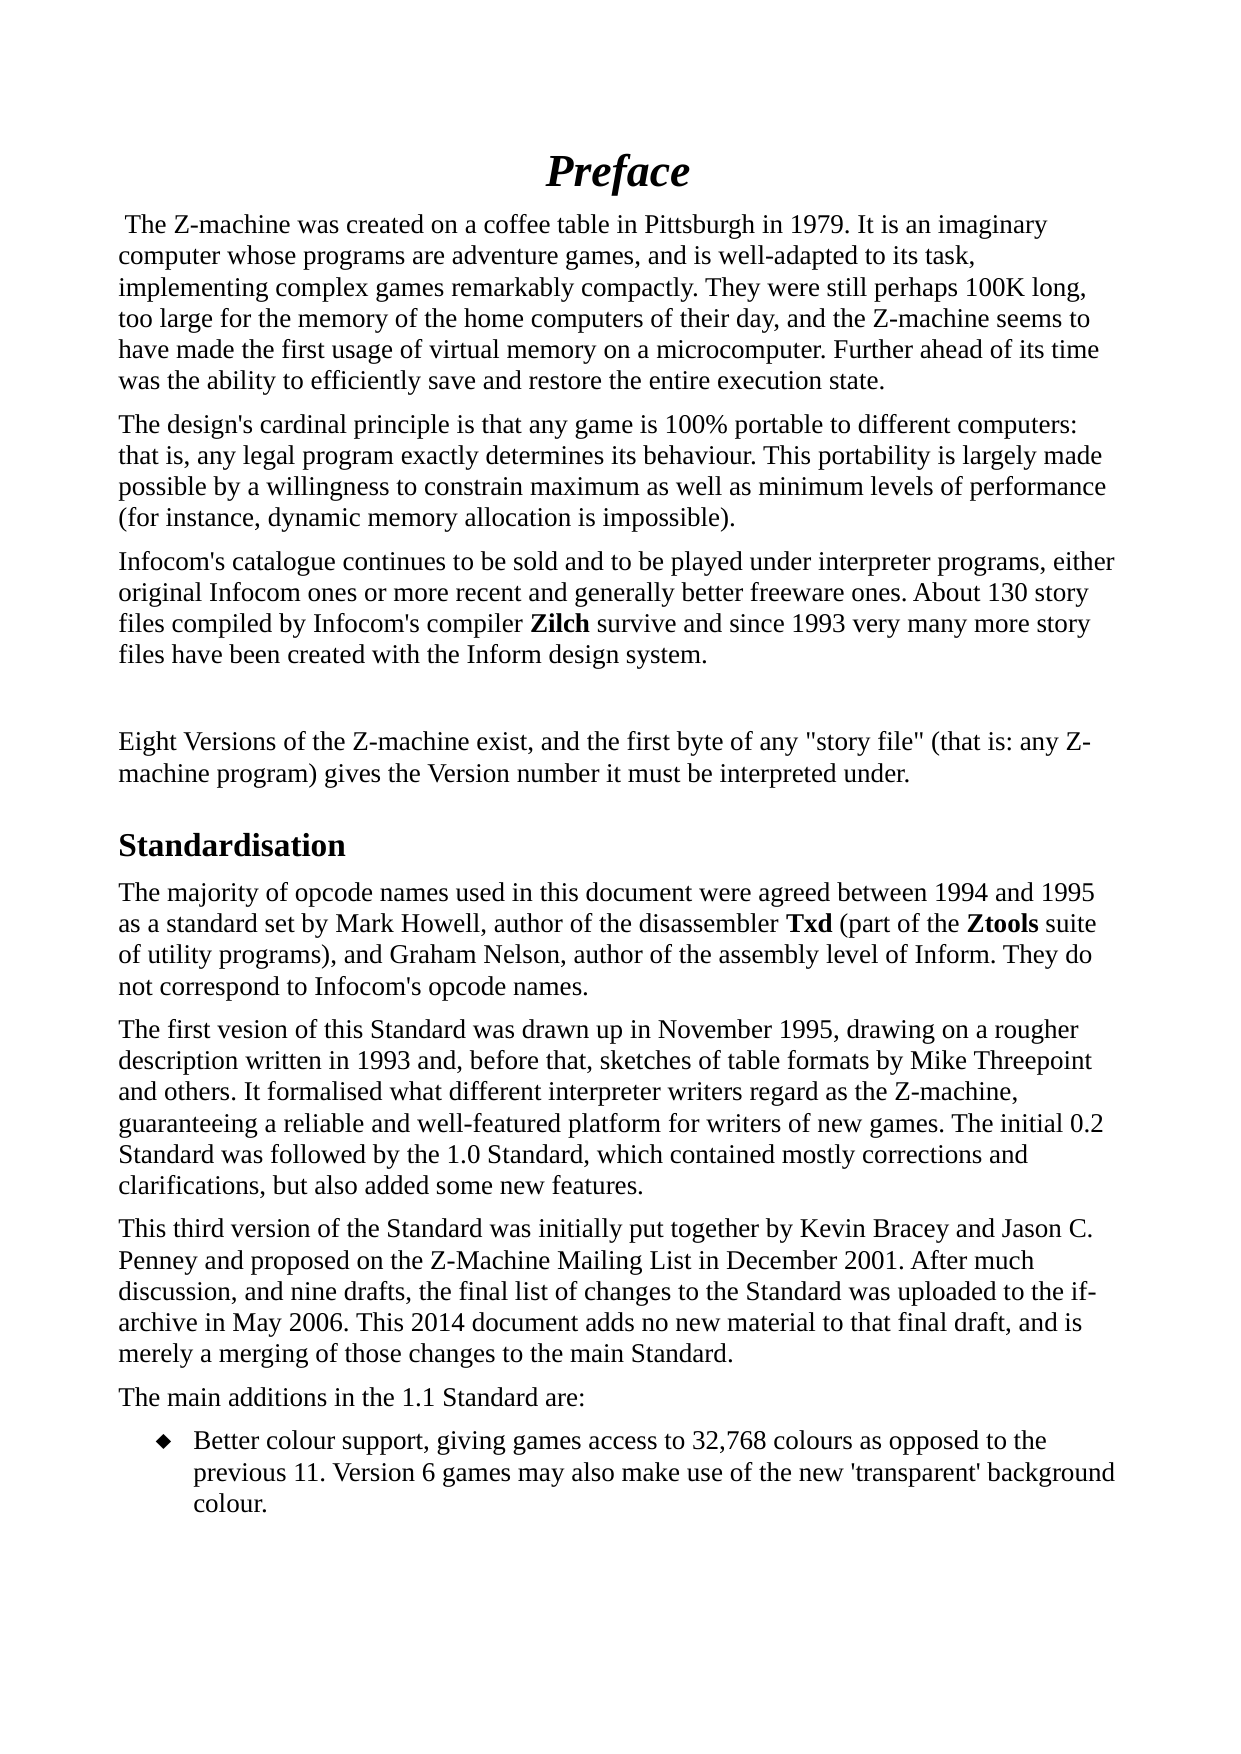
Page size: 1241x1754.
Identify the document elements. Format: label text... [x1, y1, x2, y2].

text The design's cardinal principle is that any game is 100% portable to different computers: that is, any legal program exactly determines its behaviour. This portability is largely made possible by a willingness to constrain maximum as well as minimum levels of performance (for instance, dynamic memory allocation is impossible). [118, 408, 1122, 532]
text Eight Versions of the Z-machine exist, and the first byte of any "story file" (that is: any Z-machine program) gives the Version number it must be interpreted under. [118, 726, 1122, 788]
subtitle Preface [118, 143, 1122, 196]
list Better colour support, giving games access to 32,768 colours as opposed to the previous 11. Version 6 games may also make use of the new 'transparent' background colour. [156, 1424, 1122, 1518]
text The main additions in the 1.1 Standard are: [118, 1381, 1122, 1412]
text The first vesion of this Standard was drawn up in November 1995, drawing on a rougher description written in 1993 and, before that, sketches of table formats by Mike Threepoint and others. It formalised what different interpreter writers regard as the Z-machine, guaranteeing a reliable and well-featured platform for writers of new games. The initial 0.2 Standard was followed by the 1.0 Standard, which contained mostly corrections and clarifications, but also added some new features. [118, 1013, 1122, 1200]
text Infocom's catalogue continues to be sold and to be played under interpreter programs, either original Infocom ones or more recent and generally better freeware ones. About 130 story files compiled by Infocom's compiler Zilch survive and since 1993 very many more story files have been created with the Inform design system. [118, 545, 1122, 669]
text This third version of the Standard was initially put together by Kevin Bracey and Jason C. Penney and proposed on the Z-Machine Mailing List in December 2001. After much discussion, and nine drafts, the final list of changes to the Standard was uploaded to the if-archive in May 2006. This 2014 document adds no new material to that final draft, and is merely a merging of those changes to the main Standard. [118, 1213, 1122, 1368]
text The Z-machine was created on a coffee table in Pittsburgh in 1979. It is an imaginary computer whose programs are adventure games, and is well-adapted to its task, implementing complex games remarkably compactly. They were still perhaps 100K long, too large for the memory of the home computers of their day, and the Z-machine seems to have made the first usage of virtual memory on a microcomputer. Further ahead of its time was the ability to efficiently save and restore the entire execution state. [118, 208, 1122, 395]
text The majority of opcode names used in this document were agreed between 1994 and 1995 as a standard set by Mark Howell, author of the disassembler Txd (part of the Ztools suite of utility programs), and Graham Nelson, author of the assembly level of Inform. They do not correspond to Infocom's opcode names. [118, 876, 1122, 1001]
subtitle Standardisation [118, 825, 1122, 864]
